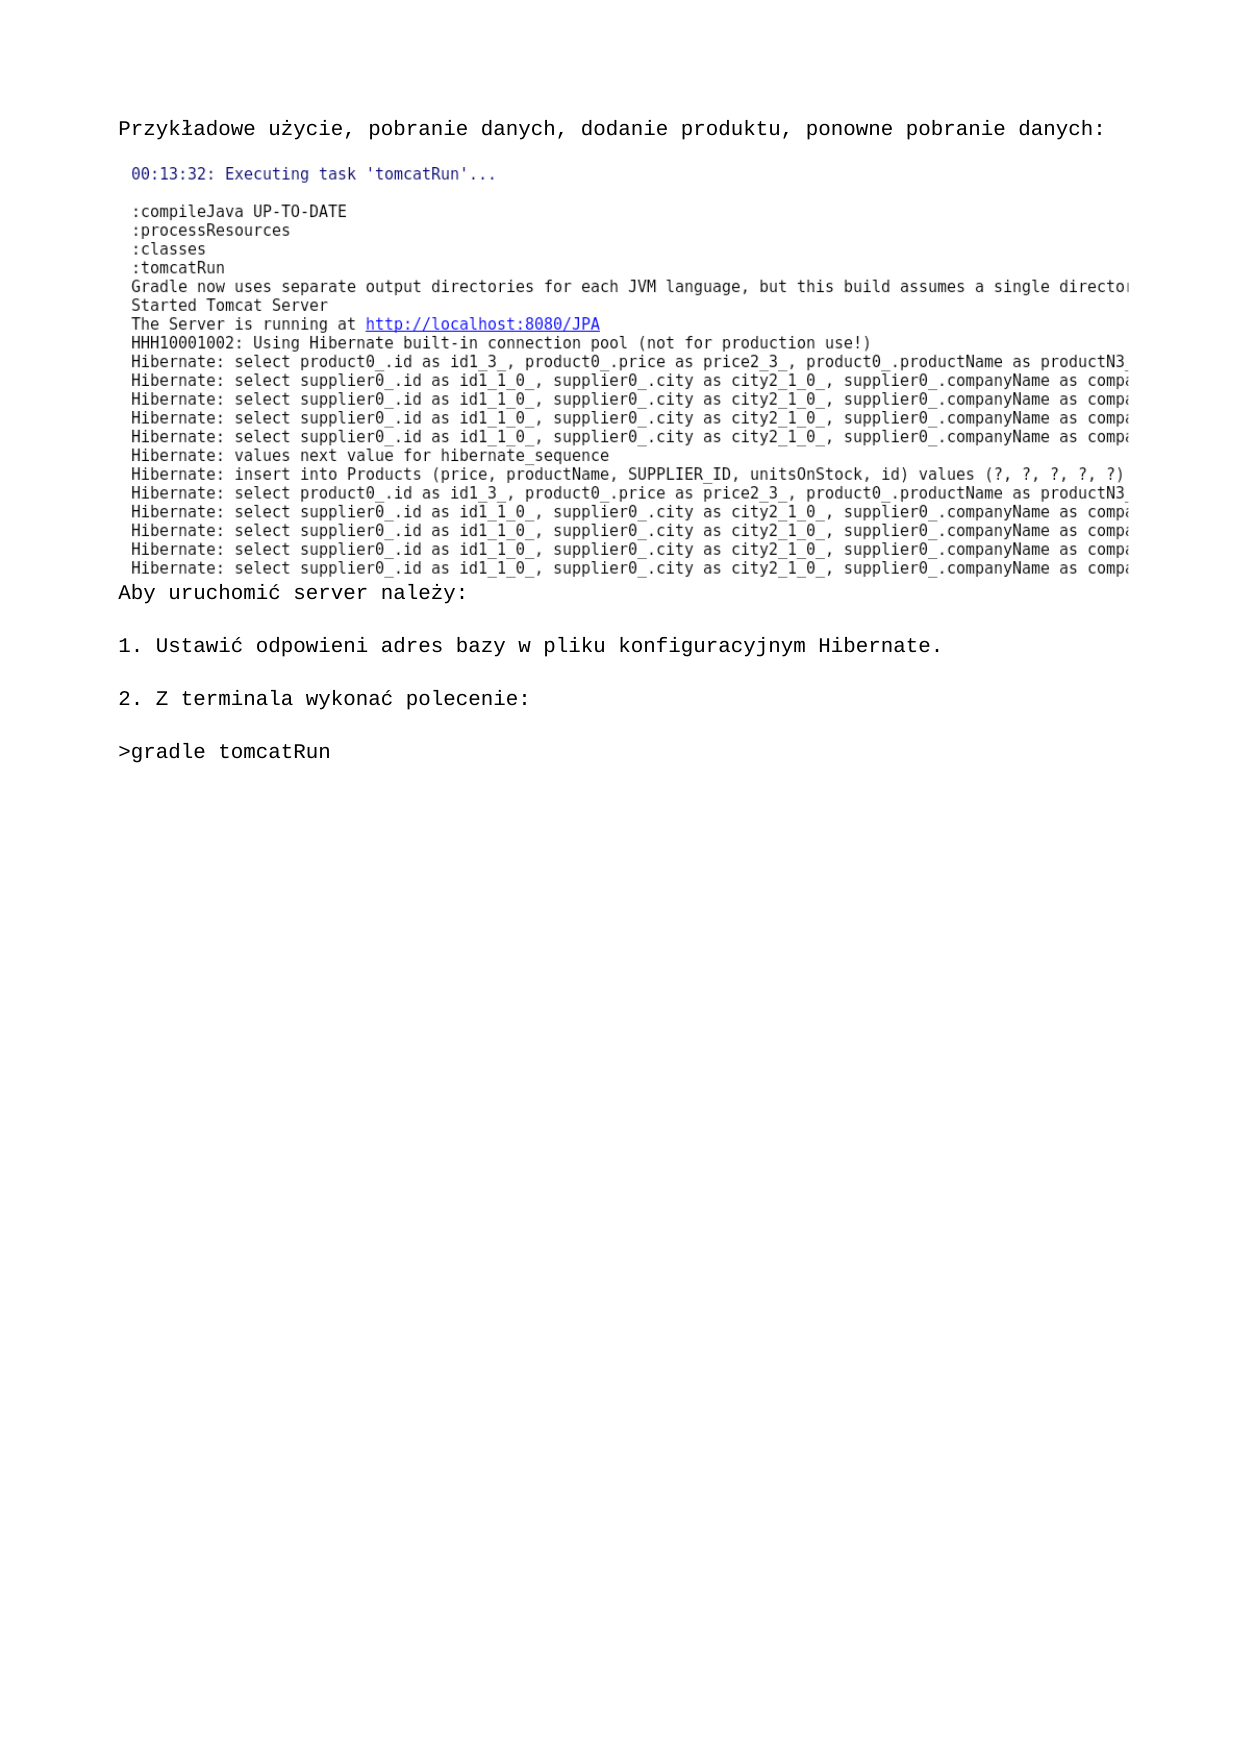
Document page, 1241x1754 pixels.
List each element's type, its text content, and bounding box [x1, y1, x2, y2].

text >gradle tomcatRun [118, 741, 1122, 765]
text Przykładowe użycie, pobranie danych, dodanie produktu, ponowne pobranie danych: [118, 118, 1122, 142]
text 1. Ustawić odpowieni adres bazy w pliku konfiguracyjnym Hibernate. [118, 635, 1122, 659]
picture [124, 166, 1129, 582]
text 2. Z terminala wykonać polecenie: [118, 688, 1122, 712]
text Aby uruchomić server należy: [118, 171, 1122, 606]
